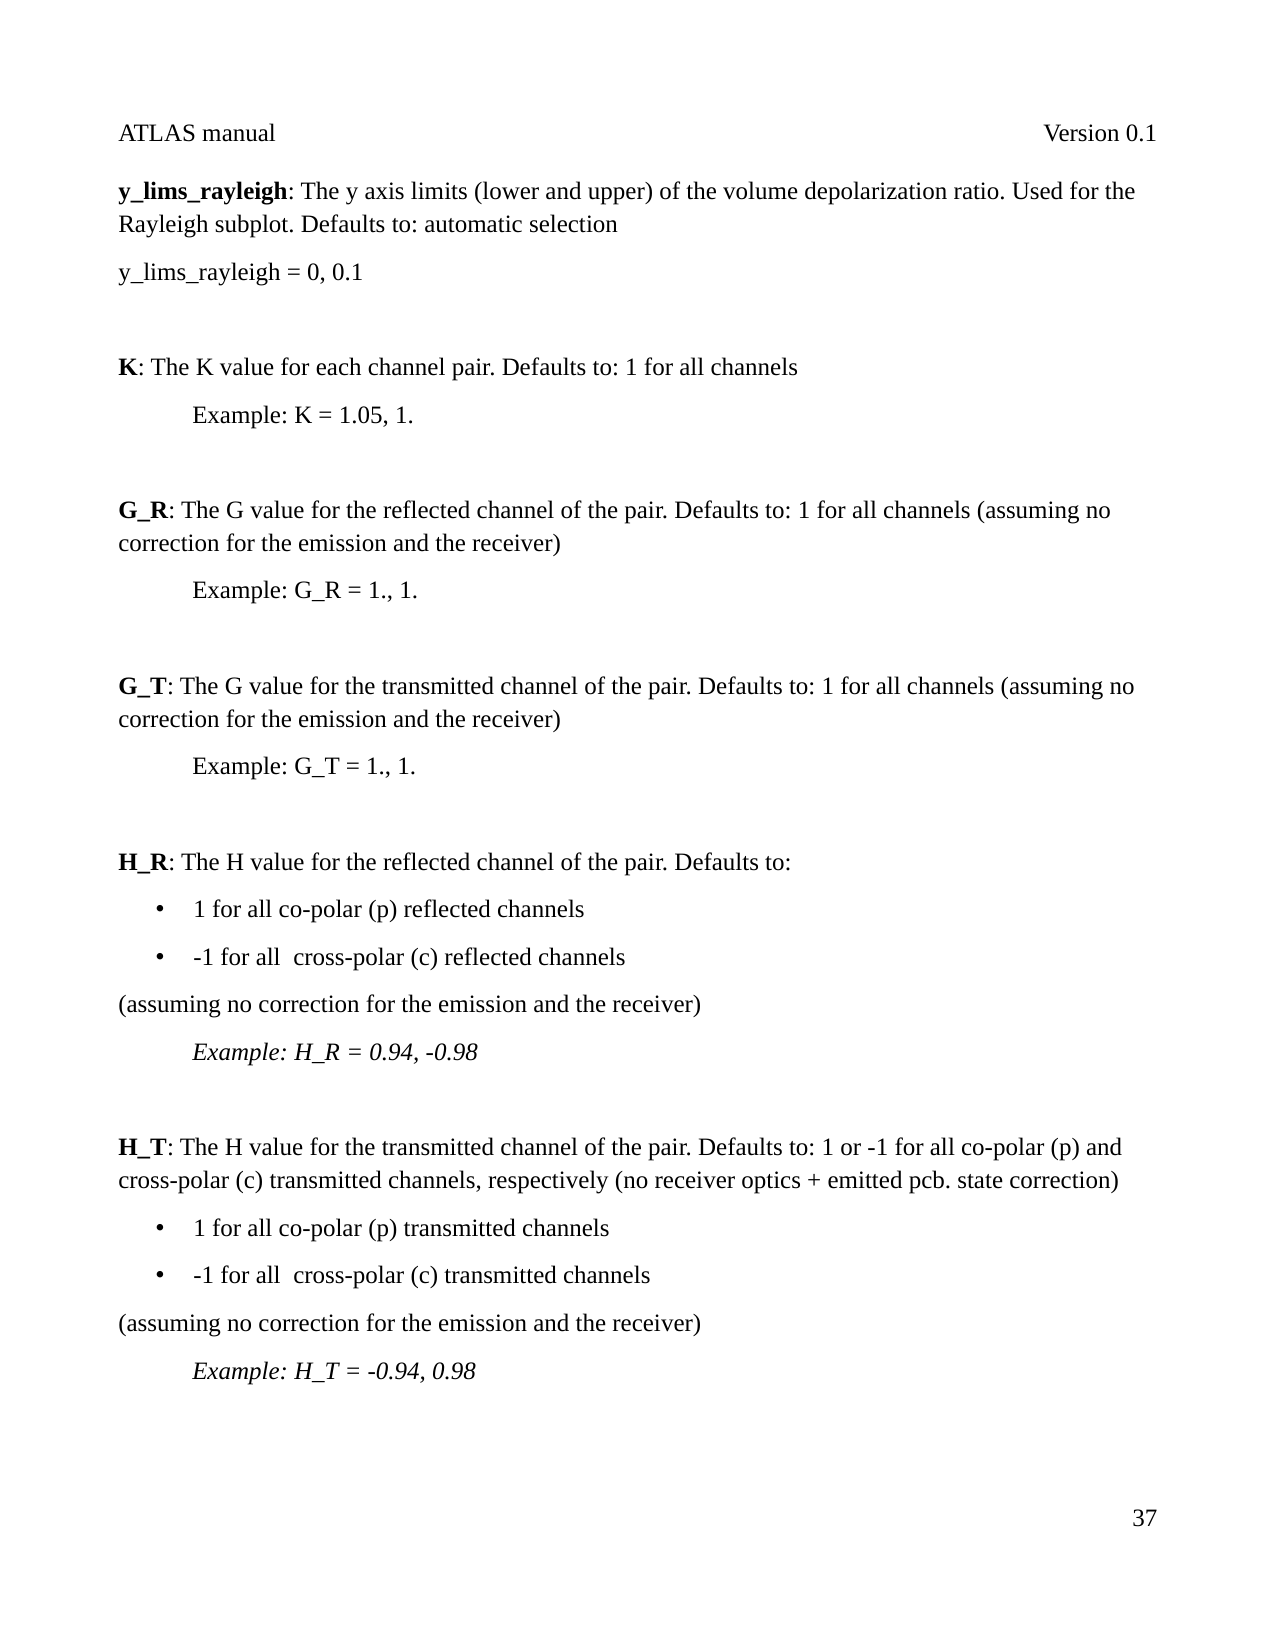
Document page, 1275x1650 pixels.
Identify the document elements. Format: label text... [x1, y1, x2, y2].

text K: The K value for each channel pair. Defaults to: 1 for all channels [118, 352, 1157, 381]
text (assuming no correction for the emission and the receiver) [118, 1308, 1157, 1337]
text (assuming no correction for the emission and the receiver) [118, 989, 1157, 1018]
list -1 for all cross-polar (c) transmitted channels [156, 1261, 1157, 1289]
list -1 for all cross-polar (c) reflected channels [156, 942, 1157, 971]
text G_R: The G value for the reflected channel of the pair. Defaults to: 1 for all channels (assuming no correction for the emission and the receiver) [118, 495, 1157, 557]
text y_lims_rayleigh: The y axis limits (lower and upper) of the volume depolarization ratio. Used for the Rayleigh subplot. Defaults to: automatic selection [118, 176, 1157, 238]
text H_R: The H value for the reflected channel of the pair. Defaults to: [118, 847, 1157, 875]
text H_T: The H value for the transmitted channel of the pair. Defaults to: 1 or -1 for all co-polar (p) and cross-polar (c) transmitted channels, respectively (no receiver optics + emitted pcb. state correction) [118, 1132, 1157, 1194]
text G_T: The G value for the transmitted channel of the pair. Defaults to: 1 for all channels (assuming no correction for the emission and the receiver) [118, 671, 1157, 733]
text y_lims_rayleigh = 0, 0.1 [118, 257, 1157, 286]
text Example: G_R = 1., 1. [118, 576, 1157, 604]
text Example: H_T = -0.94, 0.98 [118, 1356, 1157, 1384]
list 1 for all co-polar (p) reflected channels [156, 894, 1157, 923]
text Example: K = 1.05, 1. [118, 400, 1157, 428]
text Example: H_R = 0.94, -0.98 [118, 1037, 1157, 1066]
list 1 for all co-polar (p) transmitted channels [156, 1213, 1157, 1242]
text Example: G_T = 1., 1. [118, 751, 1157, 780]
